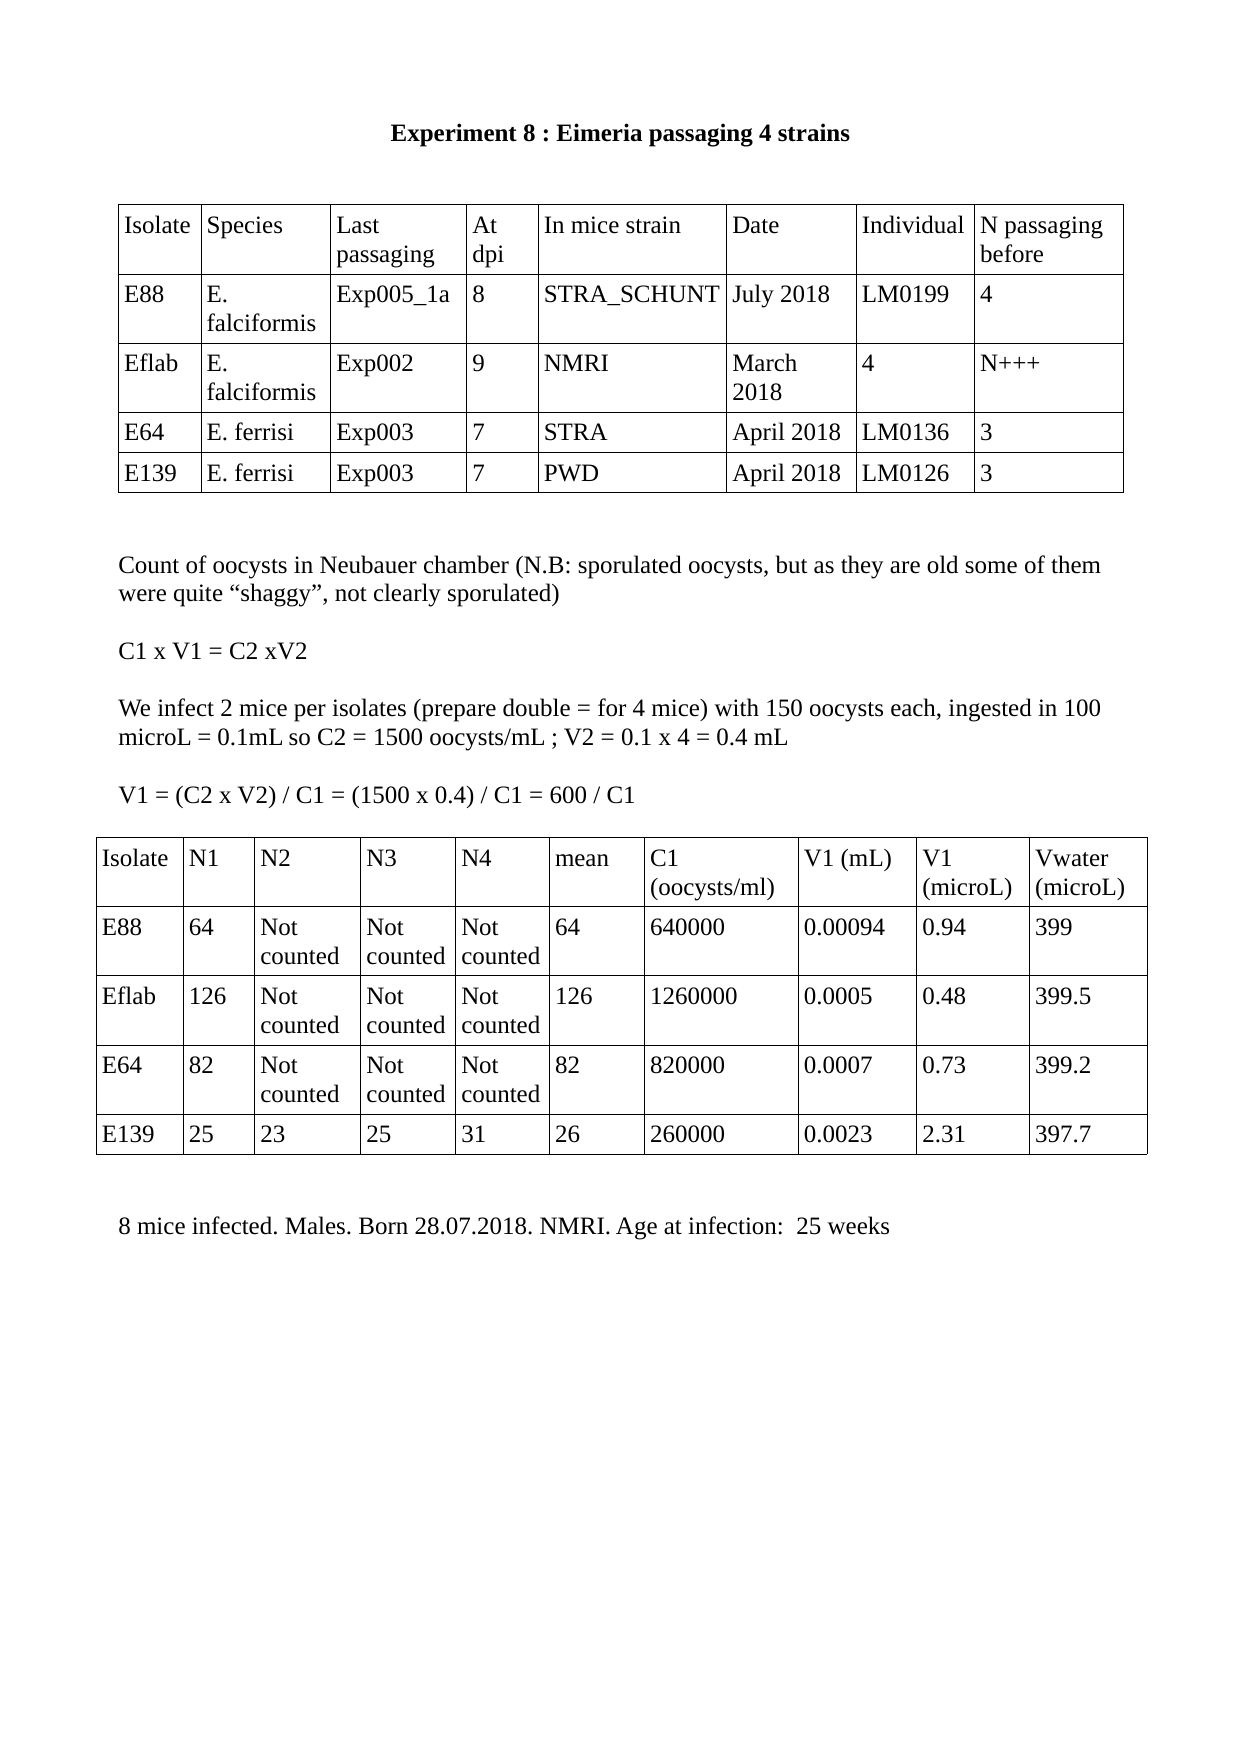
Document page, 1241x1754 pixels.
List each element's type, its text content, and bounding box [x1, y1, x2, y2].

table_cell PWD [539, 453, 726, 492]
table_header Individual [857, 205, 974, 273]
table_cell Not counted [361, 907, 455, 975]
table_cell 7 [467, 453, 538, 492]
table_cell Exp003 [331, 413, 466, 452]
table_cell 397.7 [1030, 1115, 1147, 1154]
table_cell 399.2 [1030, 1046, 1147, 1113]
table_cell 82 [550, 1046, 644, 1113]
table_cell 126 [184, 976, 254, 1044]
table_cell STRA_SCHUNT [539, 275, 726, 342]
table_cell 31 [456, 1115, 549, 1154]
table_cell NMRI [539, 344, 726, 412]
table_header Vwater (microL) [1030, 838, 1147, 906]
table_cell 0.00094 [799, 907, 916, 975]
table_cell 25 [184, 1115, 254, 1154]
table_cell 1260000 [645, 976, 798, 1044]
table_cell E. falciformis [202, 275, 330, 342]
table_cell 25 [361, 1115, 455, 1154]
table_cell E. ferrisi [202, 453, 330, 492]
table_header N2 [255, 838, 360, 906]
table_cell 3 [975, 453, 1123, 492]
table_header In mice strain [539, 205, 726, 273]
text We infect 2 mice per isolates (prepare double = for 4 mice) with 150 oocysts each, ingested in 100 microL = 0.1mL so C2 = 1500 oocysts/mL ; V2 = 0.1 x 4 = 0.4 mL [118, 693, 1122, 751]
table_cell 4 [975, 275, 1123, 342]
table_cell Exp003 [331, 453, 466, 492]
table_header N1 [184, 838, 254, 906]
table_cell E. falciformis [202, 344, 330, 412]
table_cell 399.5 [1030, 976, 1147, 1044]
table_header Last passaging [331, 205, 466, 273]
table_cell Not counted [255, 907, 360, 975]
table_header N4 [456, 838, 549, 906]
table_cell Eflab [97, 976, 183, 1044]
table_cell LM0136 [857, 413, 974, 452]
table_cell 64 [184, 907, 254, 975]
table_header Isolate [97, 838, 183, 906]
table_cell 9 [467, 344, 538, 412]
table_cell Not counted [456, 976, 549, 1044]
table_cell 0.48 [917, 976, 1029, 1044]
table_cell 399 [1030, 907, 1147, 975]
table_cell Exp002 [331, 344, 466, 412]
table_cell 0.0007 [799, 1046, 916, 1113]
table_cell 3 [975, 413, 1123, 452]
table_cell March 2018 [727, 344, 856, 412]
table_cell Not counted [456, 907, 549, 975]
text Experiment 8 : Eimeria passaging 4 strains [118, 118, 1122, 147]
table_cell E88 [97, 907, 183, 975]
table_header Species [202, 205, 330, 273]
table_cell 0.0005 [799, 976, 916, 1044]
text V1 = (C2 x V2) / C1 = (1500 x 0.4) / C1 = 600 / C1 [118, 780, 1122, 808]
table_cell 8 [467, 275, 538, 342]
table_cell April 2018 [727, 413, 856, 452]
table_cell Not counted [456, 1046, 549, 1113]
table_cell N+++ [975, 344, 1123, 412]
table_cell 7 [467, 413, 538, 452]
text 8 mice infected. Males. Born 28.07.2018. NMRI. Age at infection: 25 weeks [118, 1211, 1122, 1240]
table_cell Not counted [361, 976, 455, 1044]
table_cell E139 [97, 1115, 183, 1154]
table_cell 0.0023 [799, 1115, 916, 1154]
table_header N passaging before [975, 205, 1123, 273]
table_cell E88 [119, 275, 201, 342]
table_cell 64 [550, 907, 644, 975]
table_cell 0.94 [917, 907, 1029, 975]
table_header mean [550, 838, 644, 906]
text C1 x V1 = C2 xV2 [118, 636, 1122, 665]
table_header V1 (mL) [799, 838, 916, 906]
table_cell Not counted [361, 1046, 455, 1113]
table_cell April 2018 [727, 453, 856, 492]
table_cell LM0126 [857, 453, 974, 492]
table_header N3 [361, 838, 455, 906]
table_header Isolate [119, 205, 201, 273]
table_cell E64 [97, 1046, 183, 1113]
table_cell July 2018 [727, 275, 856, 342]
table_header Date [727, 205, 856, 273]
table_cell 0.73 [917, 1046, 1029, 1113]
table_cell 2.31 [917, 1115, 1029, 1154]
table_header V1 (microL) [917, 838, 1029, 906]
table_cell STRA [539, 413, 726, 452]
table_cell LM0199 [857, 275, 974, 342]
table_cell 126 [550, 976, 644, 1044]
table_cell Not counted [255, 976, 360, 1044]
table_cell 260000 [645, 1115, 798, 1154]
table_header C1 (oocysts/ml) [645, 838, 798, 906]
table_cell 23 [255, 1115, 360, 1154]
table_cell 820000 [645, 1046, 798, 1113]
table_cell 26 [550, 1115, 644, 1154]
table_cell Not counted [255, 1046, 360, 1113]
table_cell E139 [119, 453, 201, 492]
table_cell E64 [119, 413, 201, 452]
table_cell Eflab [119, 344, 201, 412]
table_cell 82 [184, 1046, 254, 1113]
table_cell 4 [857, 344, 974, 412]
table_cell E. ferrisi [202, 413, 330, 452]
table_cell 640000 [645, 907, 798, 975]
text Count of oocysts in Neubauer chamber (N.B: sporulated oocysts, but as they are old some of them were quite “shaggy”, not clearly sporulated) [118, 550, 1122, 607]
table_cell Exp005_1a [331, 275, 466, 342]
table_header At dpi [467, 205, 538, 273]
